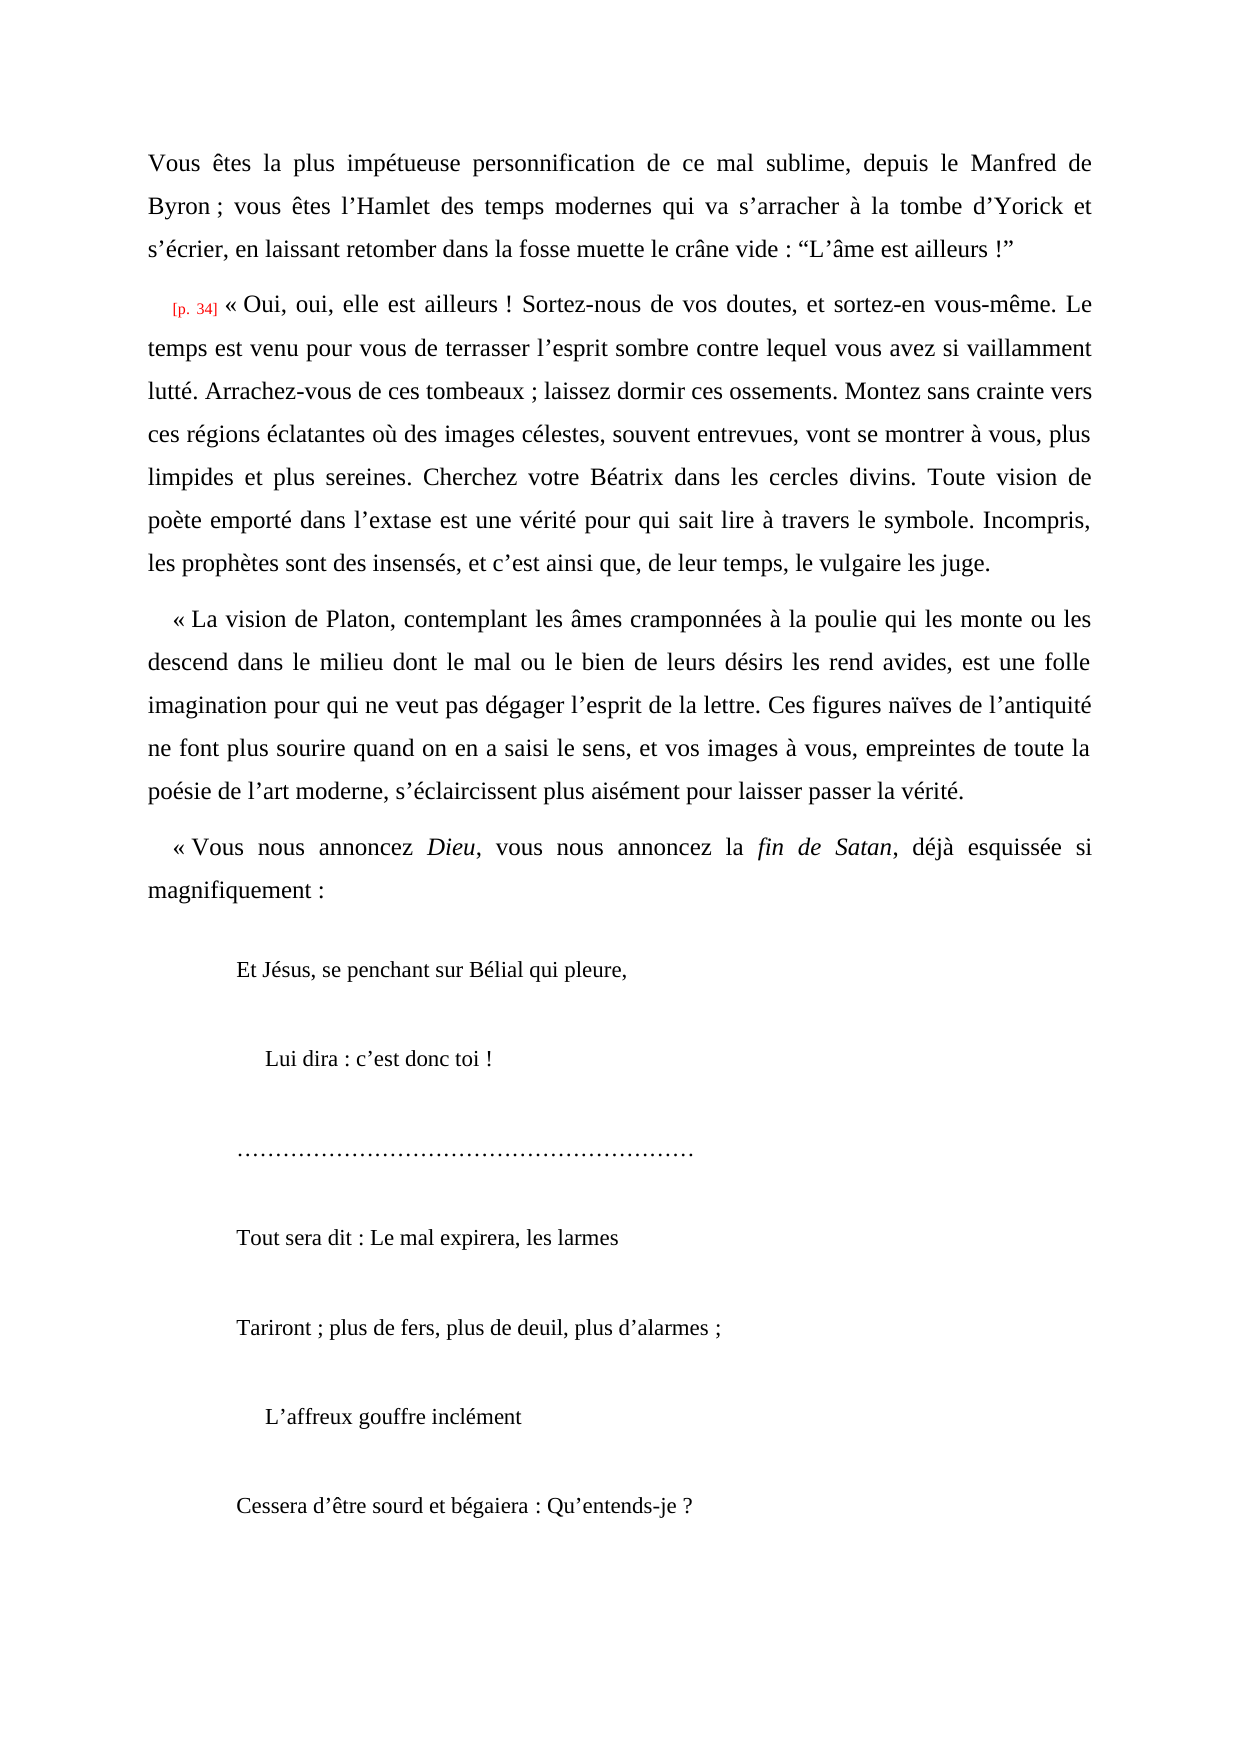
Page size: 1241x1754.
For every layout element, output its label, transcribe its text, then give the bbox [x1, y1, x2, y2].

text « La vision de Platon, contemplant les âmes cramponnées à la poulie qui les monte ou les descend dans le milieu dont le mal ou le bien de leurs désirs les rend avides, est une folle imagination pour qui ne veut pas dégager l’esprit de la lettre. Ces figures naïves de l’antiquité ne font plus sourire quand on en a saisi le sens, et vos images à vous, empreintes de toute la poésie de l’art moderne, s’éclaircissent plus aisément pour laisser passer la vérité. [148, 604, 1093, 805]
text Tout sera dit : Le mal expirera, les larmes [236, 1224, 1093, 1251]
text L’affreux gouffre inclément [236, 1403, 1093, 1429]
text …………………………………………………… [236, 1135, 1093, 1161]
text Lui dira : c’est donc toi ! [236, 1045, 1093, 1072]
text Et Jésus, se penchant sur Bélial qui pleure, [236, 956, 1093, 982]
text Cessera d’être sourd et bégaiera : Qu’entends-je ? [236, 1493, 1093, 1519]
text Tariront ; plus de fers, plus de deuil, plus d’alarmes ; [236, 1314, 1093, 1340]
text Vous êtes la plus impétueuse personnification de ce mal sublime, depuis le Manfred de Byron ; vous êtes l’Hamlet des temps modernes qui va s’arracher à la tombe d’Yorick et s’écrier, en laissant retomber dans la fosse muette le crâne vide : “L’âme est ailleurs !” [148, 148, 1093, 263]
text [p. 34] « Oui, oui, elle est ailleurs ! Sortez-nous de vos doutes, et sortez-en vous-même. Le temps est venu pour vous de terrasser l’esprit sombre contre lequel vous avez si vaillamment lutté. Arrachez-vous de ces tombeaux ; laissez dormir ces ossements. Montez sans crainte vers ces régions éclatantes où des images célestes, souvent entrevues, vont se montrer à vous, plus limpides et plus sereines. Cherchez votre Béatrix dans les cercles divins. Toute vision de poète emporté dans l’extase est une vérité pour qui sait lire à travers le symbole. Incompris, les prophètes sont des insensés, et c’est ainsi que, de leur temps, le vulgaire les juge. [148, 289, 1093, 577]
text « Vous nous annoncez Dieu, vous nous annoncez la fin de Satan, déjà esquissée si magnifiquement : [148, 832, 1093, 904]
